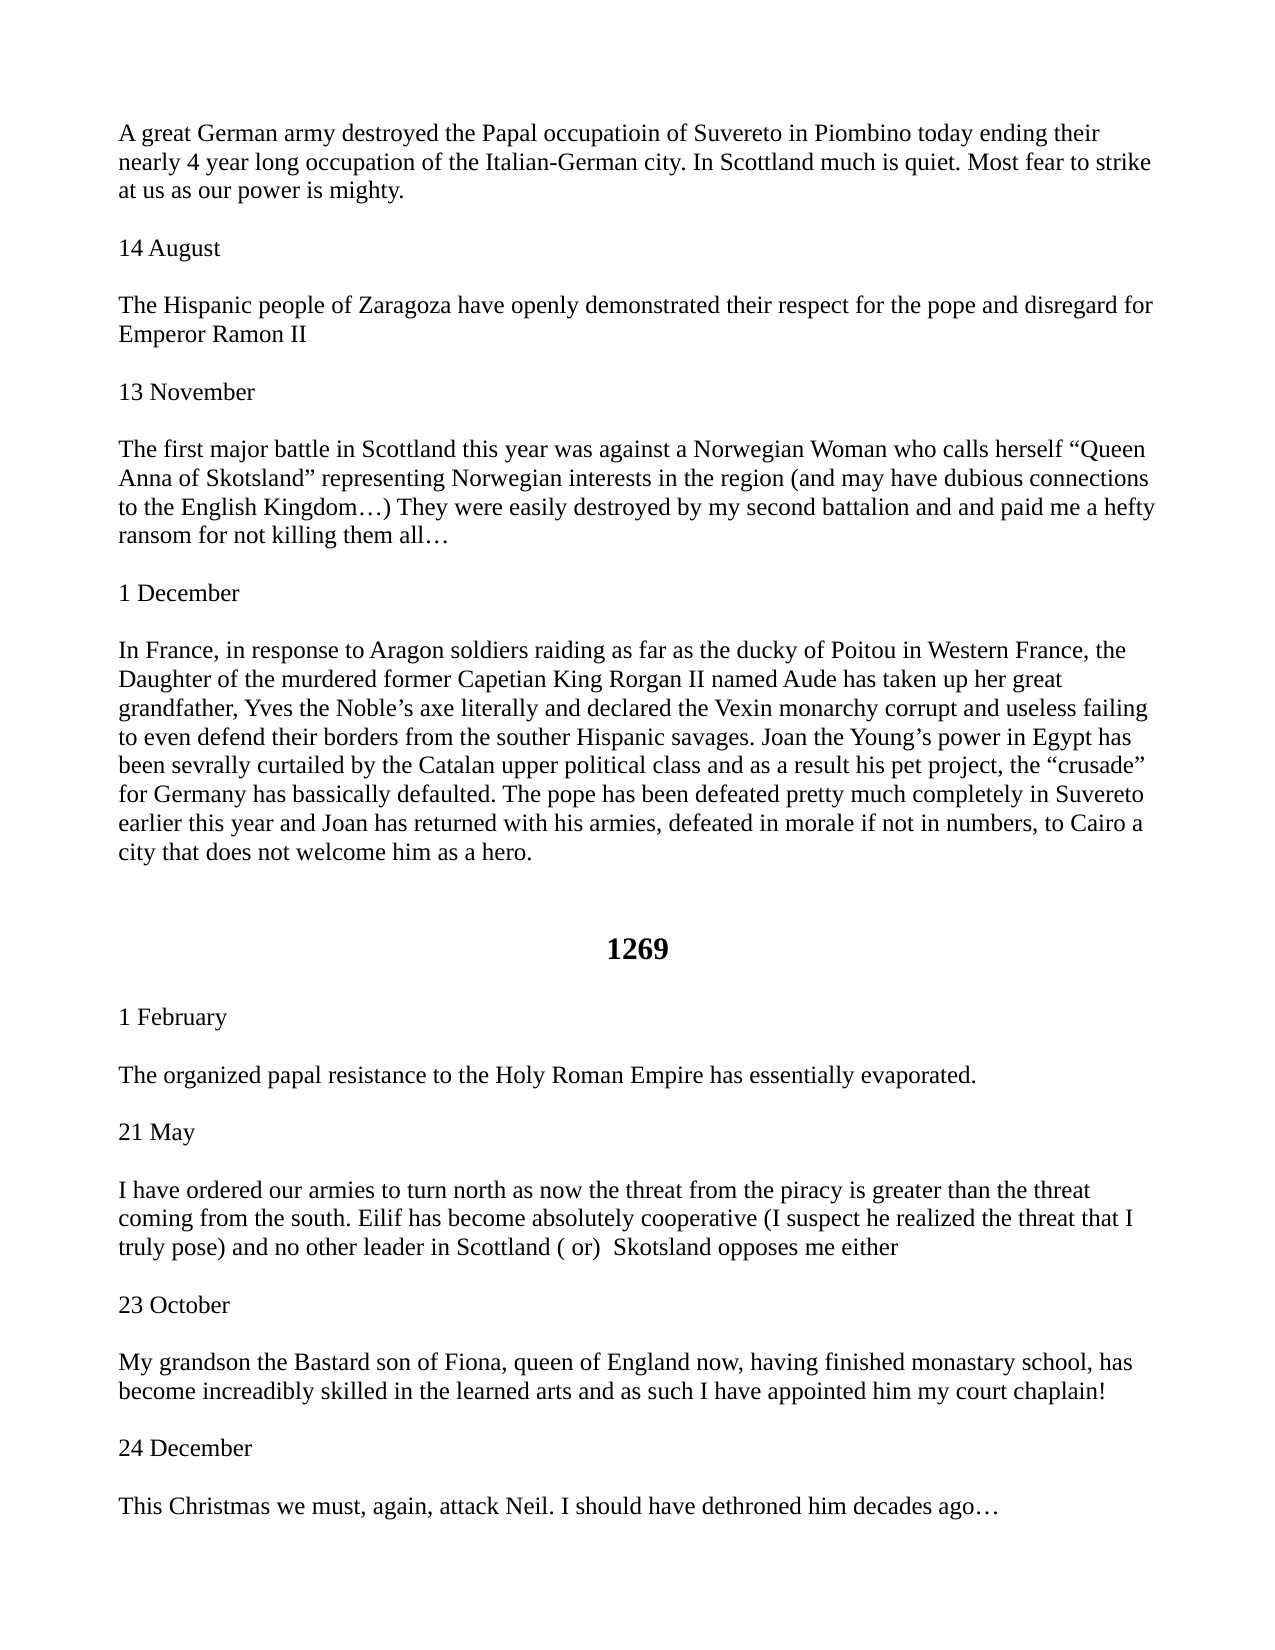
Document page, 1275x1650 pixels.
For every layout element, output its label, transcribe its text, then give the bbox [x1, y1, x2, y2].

text I have ordered our armies to turn north as now the threat from the piracy is greater than the threat coming from the south. Eilif has become absolutely cooperative (I suspect he realized the threat that I truly pose) and no other leader in Scottland ( or) Skotsland opposes me either [118, 1175, 1157, 1261]
text 21 May [118, 1117, 1157, 1146]
text A great German army destroyed the Papal occupatioin of Suvereto in Piombino today ending their nearly 4 year long occupation of the Italian-German city. In Scottland much is quiet. Most fear to strike at us as our power is mighty. [118, 118, 1157, 204]
text 1269 [118, 930, 1157, 966]
text 1 February [118, 1002, 1157, 1031]
text The organized papal resistance to the Holy Roman Empire has essentially evaporated. [118, 1060, 1157, 1088]
text 24 December [118, 1433, 1157, 1462]
text My grandson the Bastard son of Fiona, queen of England now, having finished monastary school, has become increadibly skilled in the learned arts and as such I have appointed him my court chaplain! [118, 1347, 1157, 1405]
text 23 October [118, 1290, 1157, 1318]
text In France, in response to Aragon soldiers raiding as far as the ducky of Poitou in Western France, the Daughter of the murdered former Capetian King Rorgan II named Aude has taken up her great grandfather, Yves the Noble’s axe literally and declared the Vexin monarchy corrupt and useless failing to even defend their borders from the souther Hispanic savages. Joan the Young’s power in Egypt has been sevrally curtailed by the Catalan upper political class and as a result his pet project, the “crusade” for Germany has bassically defaulted. The pope has been defeated pretty much completely in Suvereto earlier this year and Joan has returned with his armies, defeated in morale if not in numbers, to Cairo a city that does not welcome him as a hero. [118, 636, 1157, 866]
text 13 November [118, 377, 1157, 406]
text The Hispanic people of Zaragoza have openly demonstrated their respect for the pope and disregard for Emperor Ramon II [118, 291, 1157, 348]
text 1 December [118, 578, 1157, 607]
text The first major battle in Scottland this year was against a Norwegian Woman who calls herself “Queen Anna of Skotsland” representing Norwegian interests in the region (and may have dubious connections to the English Kingdom…) They were easily destroyed by my second battalion and and paid me a hefty ransom for not killing them all… [118, 434, 1157, 549]
text 14 August [118, 233, 1157, 262]
text This Christmas we must, again, attack Neil. I should have dethroned him decades ago… [118, 1462, 1157, 1520]
